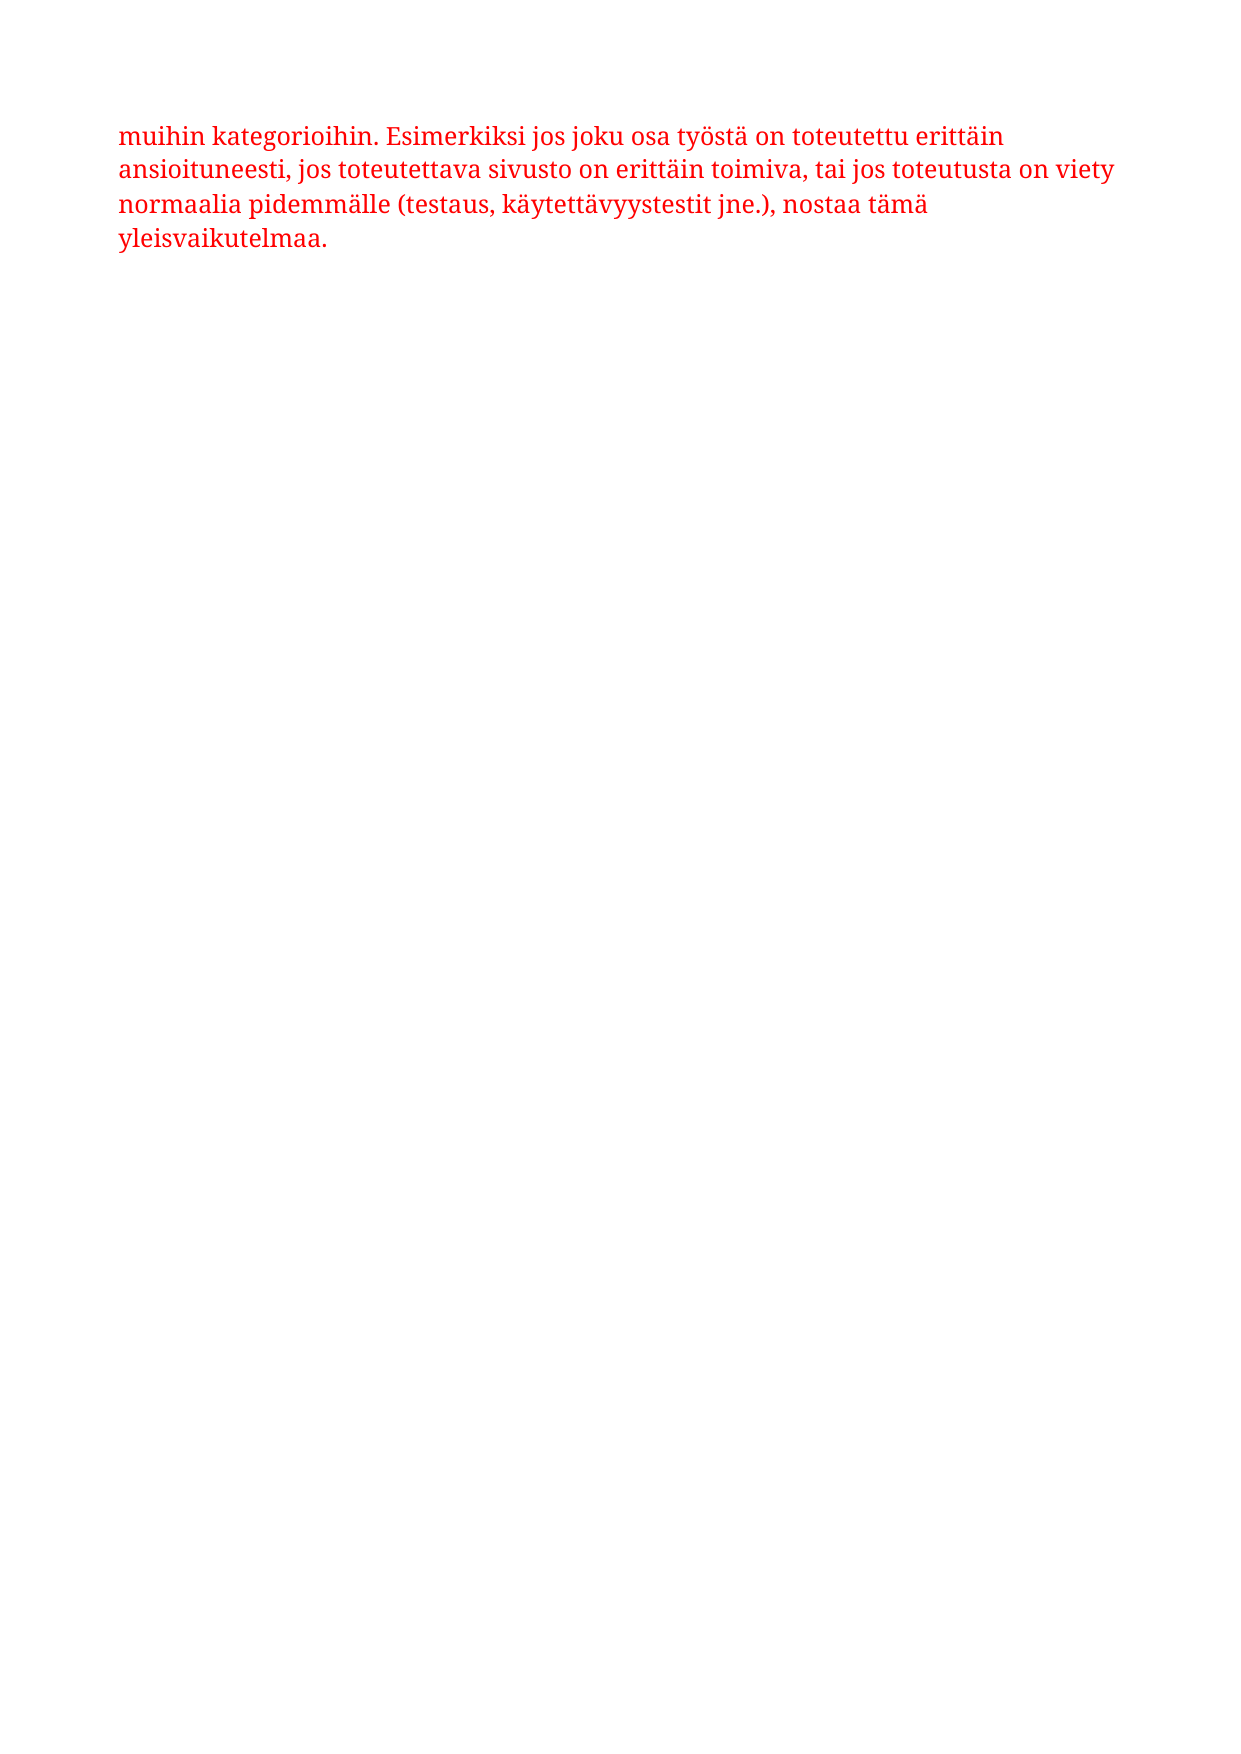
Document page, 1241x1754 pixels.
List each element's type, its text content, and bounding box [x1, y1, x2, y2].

text muihin kategorioihin. Esimerkiksi jos joku osa työstä on toteutettu erittäin ansioituneesti, jos toteutettava sivusto on erittäin toimiva, tai jos toteutusta on viety normaalia pidemmälle (testaus, käytettävyystestit jne.), nostaa tämä yleisvaikutelmaa. [118, 118, 1122, 254]
